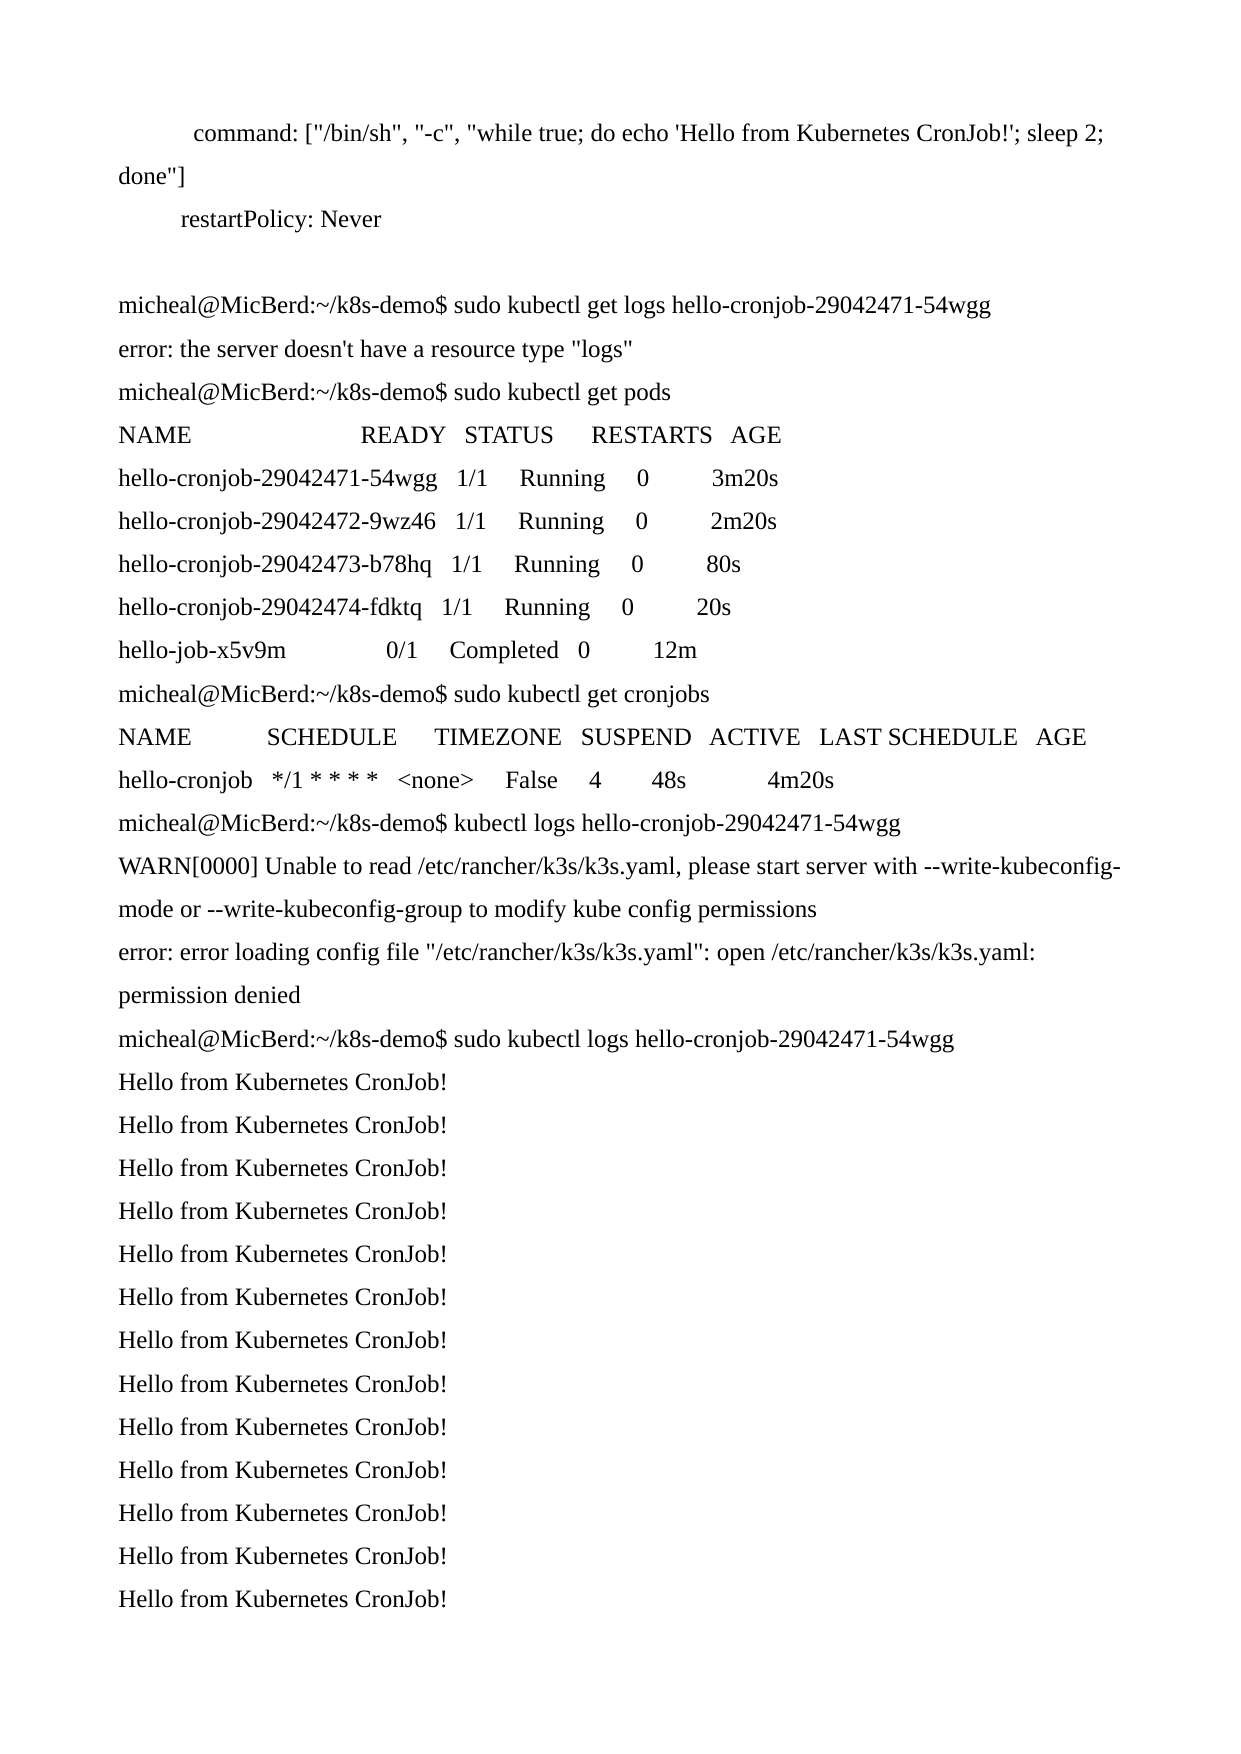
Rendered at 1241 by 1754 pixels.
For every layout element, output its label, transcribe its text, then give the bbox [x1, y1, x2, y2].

text NAME READY STATUS RESTARTS AGE [118, 420, 1122, 449]
text micheal@MicBerd:~/k8s-demo$ kubectl logs hello-cronjob-29042471-54wgg [118, 808, 1122, 837]
text Hello from Kubernetes CronJob! [118, 1282, 1122, 1311]
text hello-cronjob-29042471-54wgg 1/1 Running 0 3m20s [118, 463, 1122, 492]
text Hello from Kubernetes CronJob! [118, 1239, 1122, 1268]
text Hello from Kubernetes CronJob! [118, 1326, 1122, 1354]
text WARN[0000] Unable to read /etc/rancher/k3s/k3s.yaml, please start server with --write-kubeconfig-mode or --write-kubeconfig-group to modify kube config permissions [118, 851, 1122, 923]
text Hello from Kubernetes CronJob! [118, 1541, 1122, 1570]
text NAME SCHEDULE TIMEZONE SUSPEND ACTIVE LAST SCHEDULE AGE [118, 722, 1122, 751]
text Hello from Kubernetes CronJob! [118, 1153, 1122, 1182]
text Hello from Kubernetes CronJob! [118, 1498, 1122, 1527]
text Hello from Kubernetes CronJob! [118, 1067, 1122, 1096]
text error: the server doesn't have a resource type "logs" [118, 334, 1122, 362]
text micheal@MicBerd:~/k8s-demo$ sudo kubectl get cronjobs [118, 679, 1122, 707]
text error: error loading config file "/etc/rancher/k3s/k3s.yaml": open /etc/rancher/k3s/k3s.yaml: permission denied [118, 937, 1122, 1009]
text Hello from Kubernetes CronJob! [118, 1196, 1122, 1225]
text micheal@MicBerd:~/k8s-demo$ sudo kubectl logs hello-cronjob-29042471-54wgg [118, 1024, 1122, 1052]
text micheal@MicBerd:~/k8s-demo$ sudo kubectl get logs hello-cronjob-29042471-54wgg [118, 291, 1122, 319]
text Hello from Kubernetes CronJob! [118, 1412, 1122, 1441]
text hello-cronjob */1 * * * * <none> False 4 48s 4m20s [118, 765, 1122, 794]
text restartPolicy: Never [118, 204, 1122, 233]
text Hello from Kubernetes CronJob! [118, 1455, 1122, 1484]
text Hello from Kubernetes CronJob! [118, 1110, 1122, 1139]
text command: ["/bin/sh", "-c", "while true; do echo 'Hello from Kubernetes CronJob!'; sleep 2; done"] [118, 118, 1122, 190]
text hello-cronjob-29042473-b78hq 1/1 Running 0 80s [118, 549, 1122, 578]
text hello-job-x5v9m 0/1 Completed 0 12m [118, 636, 1122, 664]
text Hello from Kubernetes CronJob! [118, 1584, 1122, 1613]
text micheal@MicBerd:~/k8s-demo$ sudo kubectl get pods [118, 377, 1122, 406]
text hello-cronjob-29042474-fdktq 1/1 Running 0 20s [118, 592, 1122, 621]
text hello-cronjob-29042472-9wz46 1/1 Running 0 2m20s [118, 506, 1122, 535]
text Hello from Kubernetes CronJob! [118, 1369, 1122, 1397]
